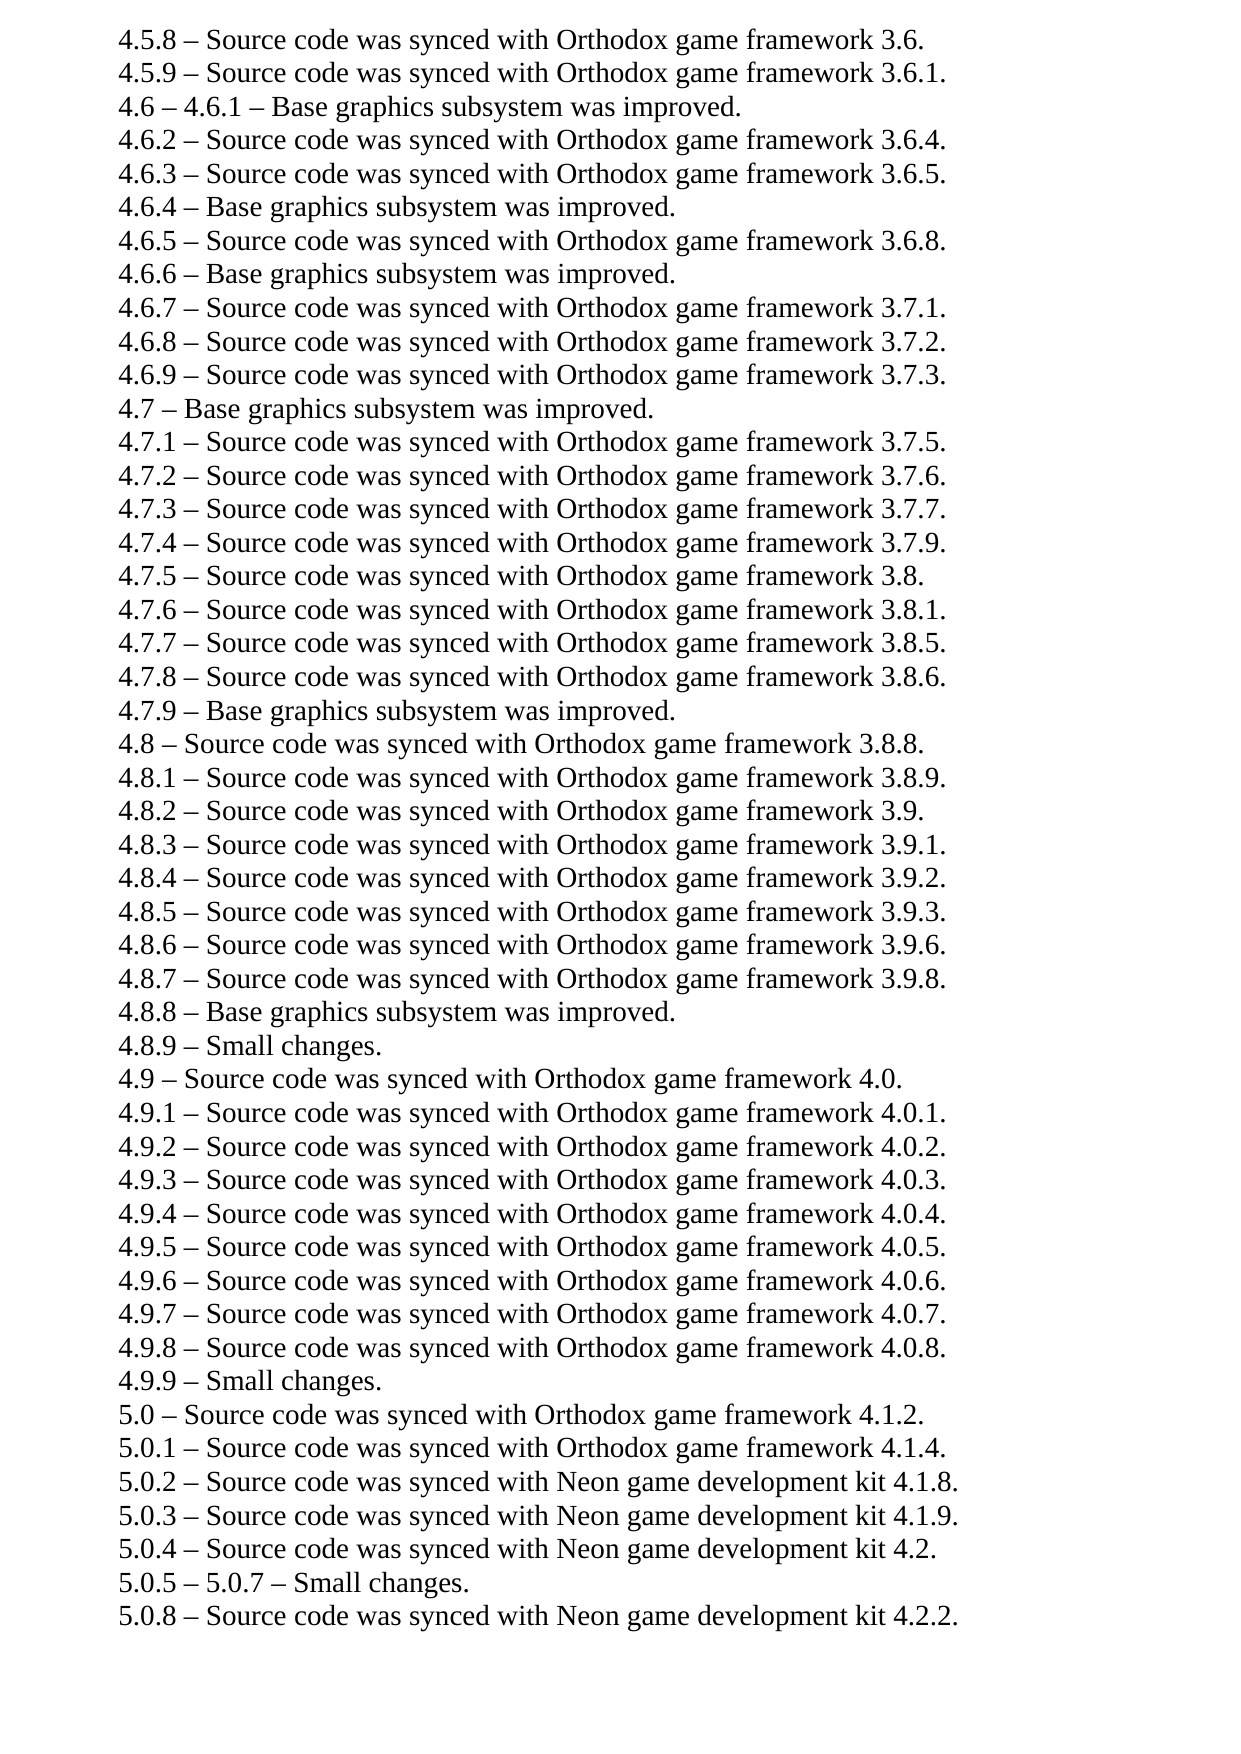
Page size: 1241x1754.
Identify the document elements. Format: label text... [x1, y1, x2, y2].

text 4.8.5 – Source code was synced with Orthodox game framework 3.9.3. [118, 894, 1122, 927]
text 4.6.8 – Source code was synced with Orthodox game framework 3.7.2. [118, 324, 1122, 357]
text 4.6.4 – Base graphics subsystem was improved. [118, 189, 1122, 223]
text 4.7.1 – Source code was synced with Orthodox game framework 3.7.5. [118, 424, 1122, 458]
text 4.8 – Source code was synced with Orthodox game framework 3.8.8. [118, 726, 1122, 760]
text 4.9.2 – Source code was synced with Orthodox game framework 4.0.2. [118, 1129, 1122, 1162]
text 5.0.8 – Source code was synced with Neon game development kit 4.2.2. [118, 1598, 1122, 1632]
text 4.8.6 – Source code was synced with Orthodox game framework 3.9.6. [118, 927, 1122, 961]
text 4.7.6 – Source code was synced with Orthodox game framework 3.8.1. [118, 592, 1122, 626]
text 4.9.7 – Source code was synced with Orthodox game framework 4.0.7. [118, 1296, 1122, 1330]
text 4.9.8 – Source code was synced with Orthodox game framework 4.0.8. [118, 1330, 1122, 1363]
text 4.9.3 – Source code was synced with Orthodox game framework 4.0.3. [118, 1162, 1122, 1196]
text 4.8.7 – Source code was synced with Orthodox game framework 3.9.8. [118, 961, 1122, 994]
text 4.7.4 – Source code was synced with Orthodox game framework 3.7.9. [118, 525, 1122, 558]
text 4.6.7 – Source code was synced with Orthodox game framework 3.7.1. [118, 290, 1122, 324]
text 4.7.5 – Source code was synced with Orthodox game framework 3.8. [118, 558, 1122, 592]
text 4.9.4 – Source code was synced with Orthodox game framework 4.0.4. [118, 1196, 1122, 1229]
text 4.9.6 – Source code was synced with Orthodox game framework 4.0.6. [118, 1263, 1122, 1296]
text 4.7 – Base graphics subsystem was improved. [118, 391, 1122, 424]
text 4.8.1 – Source code was synced with Orthodox game framework 3.8.9. [118, 760, 1122, 793]
text 4.7.7 – Source code was synced with Orthodox game framework 3.8.5. [118, 626, 1122, 659]
text 5.0.3 – Source code was synced with Neon game development kit 4.1.9. [118, 1498, 1122, 1531]
text 5.0.2 – Source code was synced with Neon game development kit 4.1.8. [118, 1464, 1122, 1498]
text 4.5.9 – Source code was synced with Orthodox game framework 3.6.1. [118, 55, 1122, 89]
text 4.6 – 4.6.1 – Base graphics subsystem was improved. [118, 89, 1122, 122]
text 5.0.1 – Source code was synced with Orthodox game framework 4.1.4. [118, 1431, 1122, 1464]
text 4.6.5 – Source code was synced with Orthodox game framework 3.6.8. [118, 223, 1122, 257]
text 4.7.3 – Source code was synced with Orthodox game framework 3.7.7. [118, 491, 1122, 525]
text 5.0 – Source code was synced with Orthodox game framework 4.1.2. [118, 1397, 1122, 1431]
text 4.8.2 – Source code was synced with Orthodox game framework 3.9. [118, 793, 1122, 827]
text 4.6.2 – Source code was synced with Orthodox game framework 3.6.4. [118, 122, 1122, 156]
text 4.9.5 – Source code was synced with Orthodox game framework 4.0.5. [118, 1229, 1122, 1263]
text 4.8.4 – Source code was synced with Orthodox game framework 3.9.2. [118, 860, 1122, 894]
text 4.6.3 – Source code was synced with Orthodox game framework 3.6.5. [118, 156, 1122, 189]
text 4.6.6 – Base graphics subsystem was improved. [118, 257, 1122, 290]
text 4.7.9 – Base graphics subsystem was improved. [118, 693, 1122, 726]
text 4.9.1 – Source code was synced with Orthodox game framework 4.0.1. [118, 1095, 1122, 1129]
text 4.9.9 – Small changes. [118, 1363, 1122, 1397]
text 4.5.8 – Source code was synced with Orthodox game framework 3.6. [118, 22, 1122, 55]
text 4.9 – Source code was synced with Orthodox game framework 4.0. [118, 1062, 1122, 1095]
text 4.6.9 – Source code was synced with Orthodox game framework 3.7.3. [118, 357, 1122, 391]
text 5.0.4 – Source code was synced with Neon game development kit 4.2. [118, 1531, 1122, 1565]
text 4.8.8 – Base graphics subsystem was improved. [118, 994, 1122, 1028]
text 4.7.8 – Source code was synced with Orthodox game framework 3.8.6. [118, 659, 1122, 693]
text 4.8.3 – Source code was synced with Orthodox game framework 3.9.1. [118, 827, 1122, 860]
text 4.8.9 – Small changes. [118, 1028, 1122, 1062]
text 4.7.2 – Source code was synced with Orthodox game framework 3.7.6. [118, 458, 1122, 491]
text 5.0.5 – 5.0.7 – Small changes. [118, 1565, 1122, 1598]
